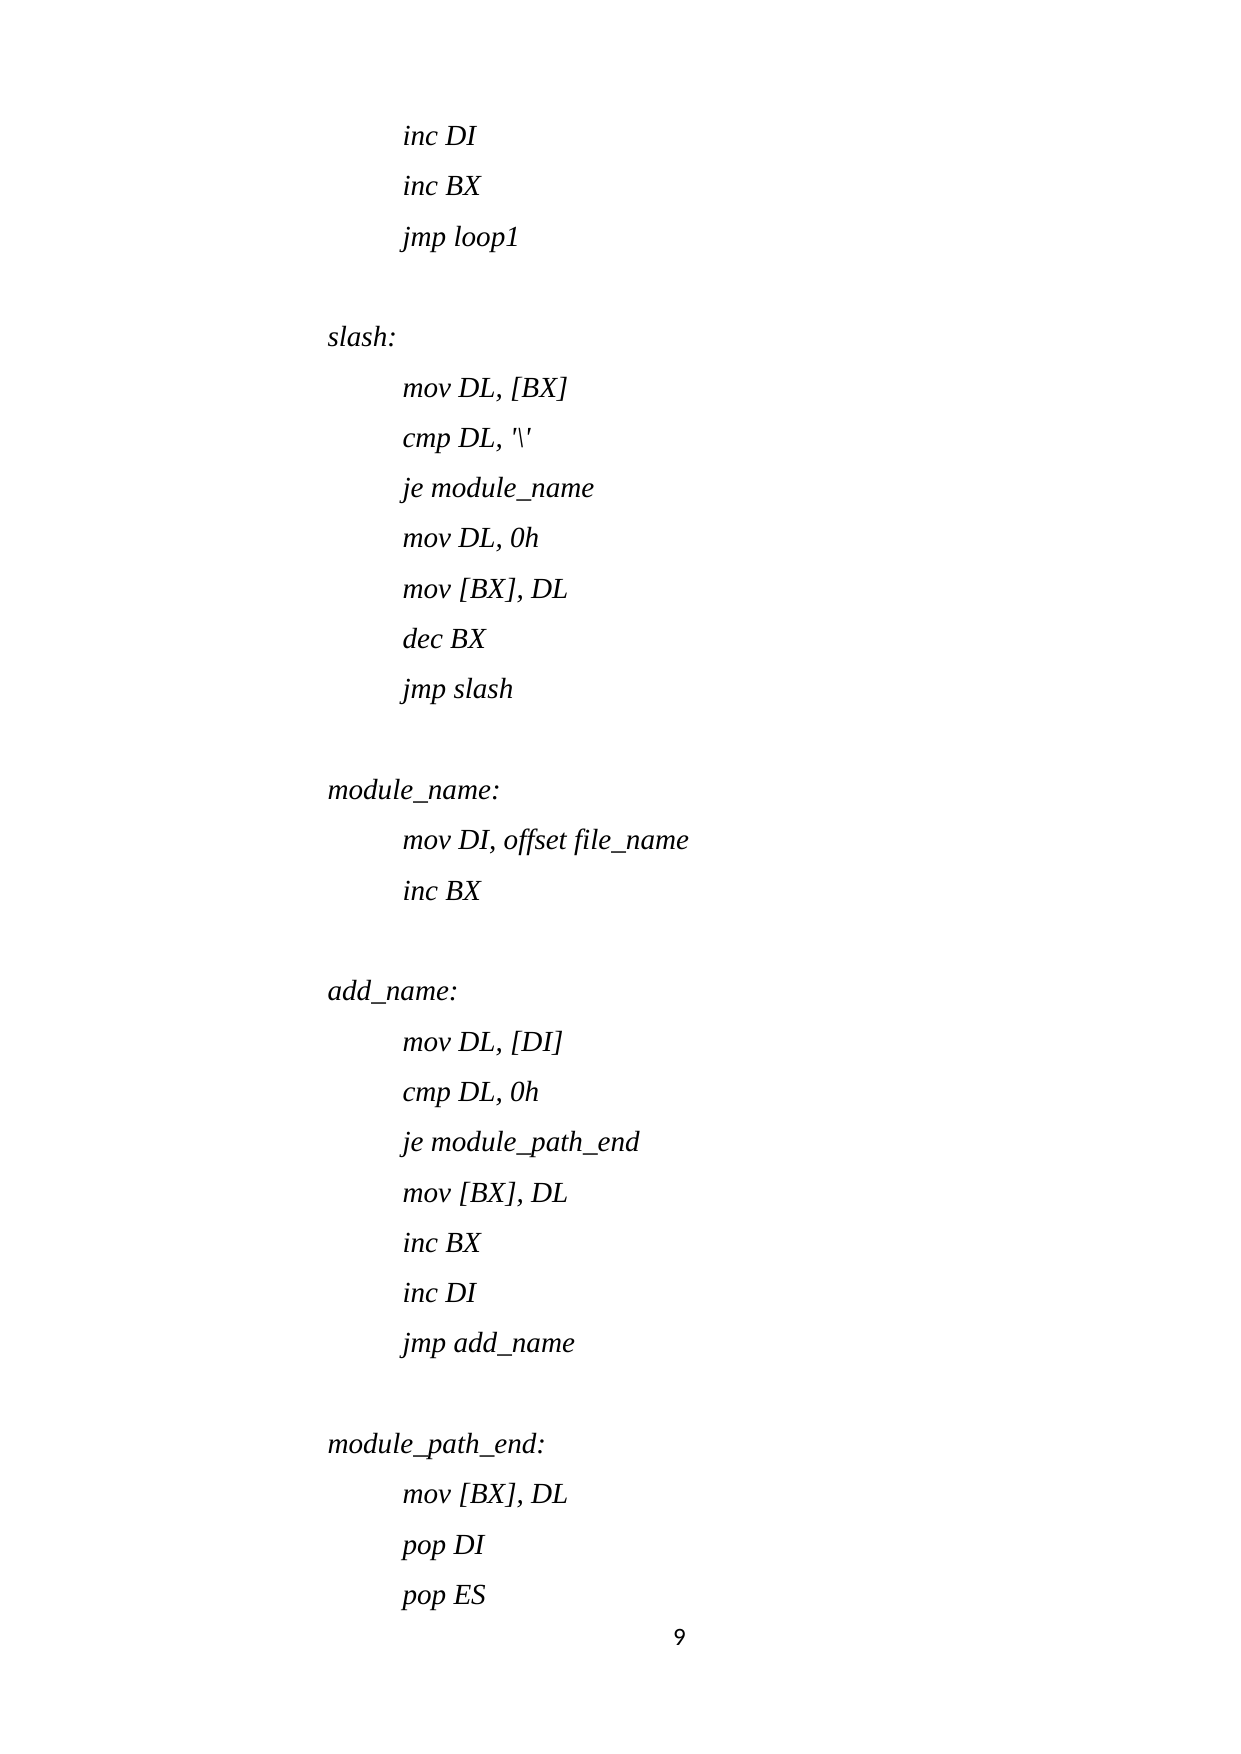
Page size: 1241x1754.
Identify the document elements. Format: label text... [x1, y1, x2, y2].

text mov [BX], DL [177, 1175, 1181, 1208]
text jmp slash [177, 672, 1181, 705]
text pop DI [177, 1527, 1181, 1560]
text module_path_end: [177, 1426, 1181, 1460]
text add_name: [177, 973, 1181, 1007]
text cmp DL, '\' [177, 420, 1181, 453]
text module_name: [177, 772, 1181, 806]
text mov DL, [DI] [177, 1024, 1181, 1057]
text slash: [177, 319, 1181, 353]
text jmp add_name [177, 1326, 1181, 1359]
text cmp DL, 0h [177, 1074, 1181, 1108]
text jmp loop1 [177, 219, 1181, 252]
text dec BX [177, 621, 1181, 655]
text mov DL, 0h [177, 521, 1181, 554]
text inc BX [177, 1225, 1181, 1258]
text inc BX [177, 873, 1181, 906]
text pop ES [177, 1577, 1181, 1611]
text mov [BX], DL [177, 1477, 1181, 1510]
text inc DI [177, 118, 1181, 152]
text mov [BX], DL [177, 571, 1181, 604]
text mov DL, [BX] [177, 370, 1181, 403]
text inc DI [177, 1275, 1181, 1309]
text je module_name [177, 470, 1181, 504]
text inc BX [177, 168, 1181, 202]
text je module_path_end [177, 1124, 1181, 1158]
text mov DI, offset file_name [177, 822, 1181, 856]
